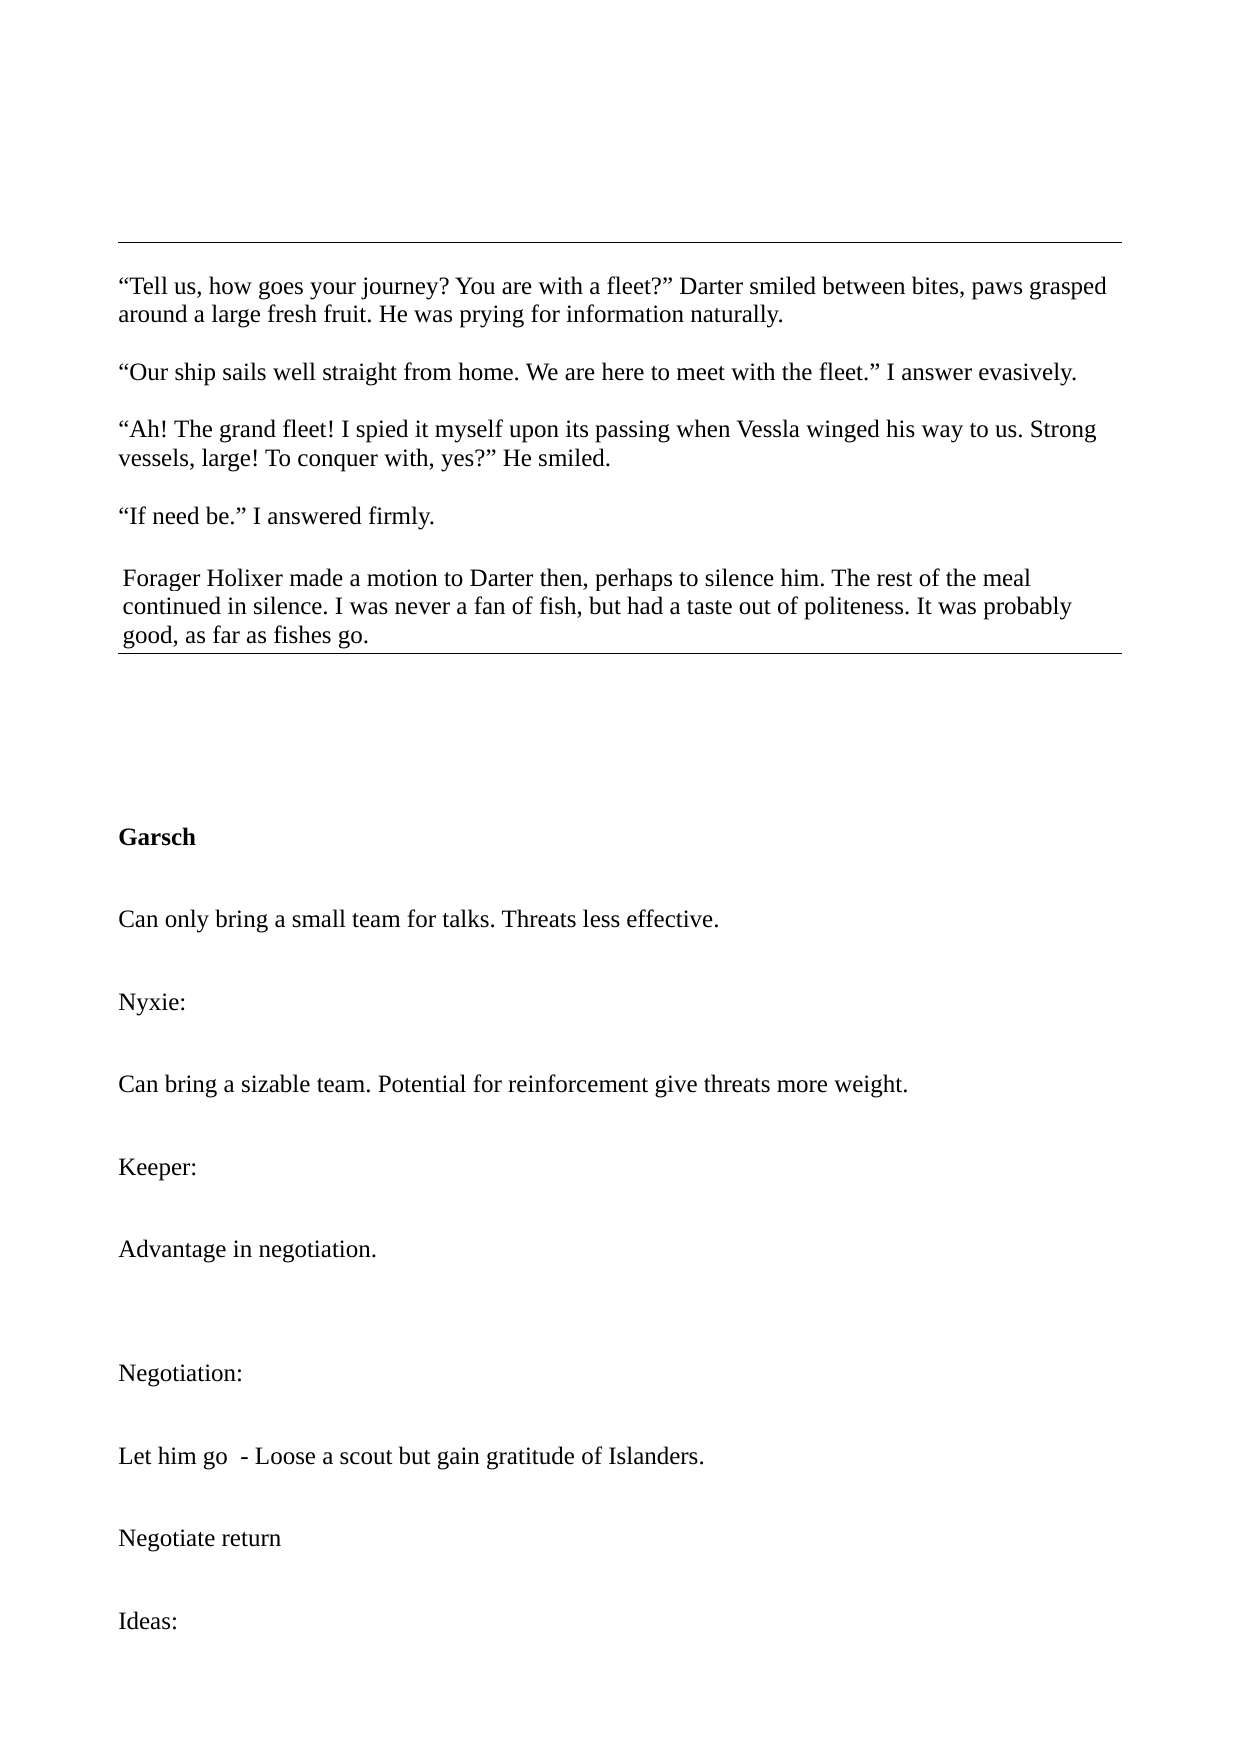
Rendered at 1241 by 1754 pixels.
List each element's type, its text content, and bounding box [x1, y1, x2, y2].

text Advantage in negotiation. [118, 1234, 1122, 1263]
text “Ah! The grand fleet! I spied it myself upon its passing when Vessla winged his way to us. Strong vessels, large! To conquer with, yes?” He smiled. [118, 414, 1122, 472]
text Nyxie: [118, 987, 1122, 1016]
text Can only bring a small team for talks. Threats less effective. [118, 904, 1122, 933]
text Ideas: [118, 1606, 1122, 1634]
subtitle Garsch [118, 822, 1122, 851]
text Forager Holixer made a motion to Darter then, perhaps to silence him. The rest of the meal continued in silence. I was never a fan of fish, but had a taste out of politeness. It was probably good, as far as fishes go. [118, 558, 1122, 653]
text Can bring a sizable team. Potential for reinforcement give threats more weight. [118, 1069, 1122, 1098]
text Negotiation: [118, 1358, 1122, 1387]
text “Our ship sails well straight from home. We are here to meet with the fleet.” I answer evasively. [118, 357, 1122, 386]
text “Tell us, how goes your journey? You are with a fleet?” Darter smiled between bites, paws grasped around a large fresh fruit. He was prying for information naturally. [118, 271, 1122, 328]
text Negotiate return [118, 1523, 1122, 1552]
text Let him go - Loose a scout but gain gratitude of Islanders. [118, 1441, 1122, 1469]
text Keeper: [118, 1152, 1122, 1181]
text “If need be.” I answered firmly. [118, 501, 1122, 529]
